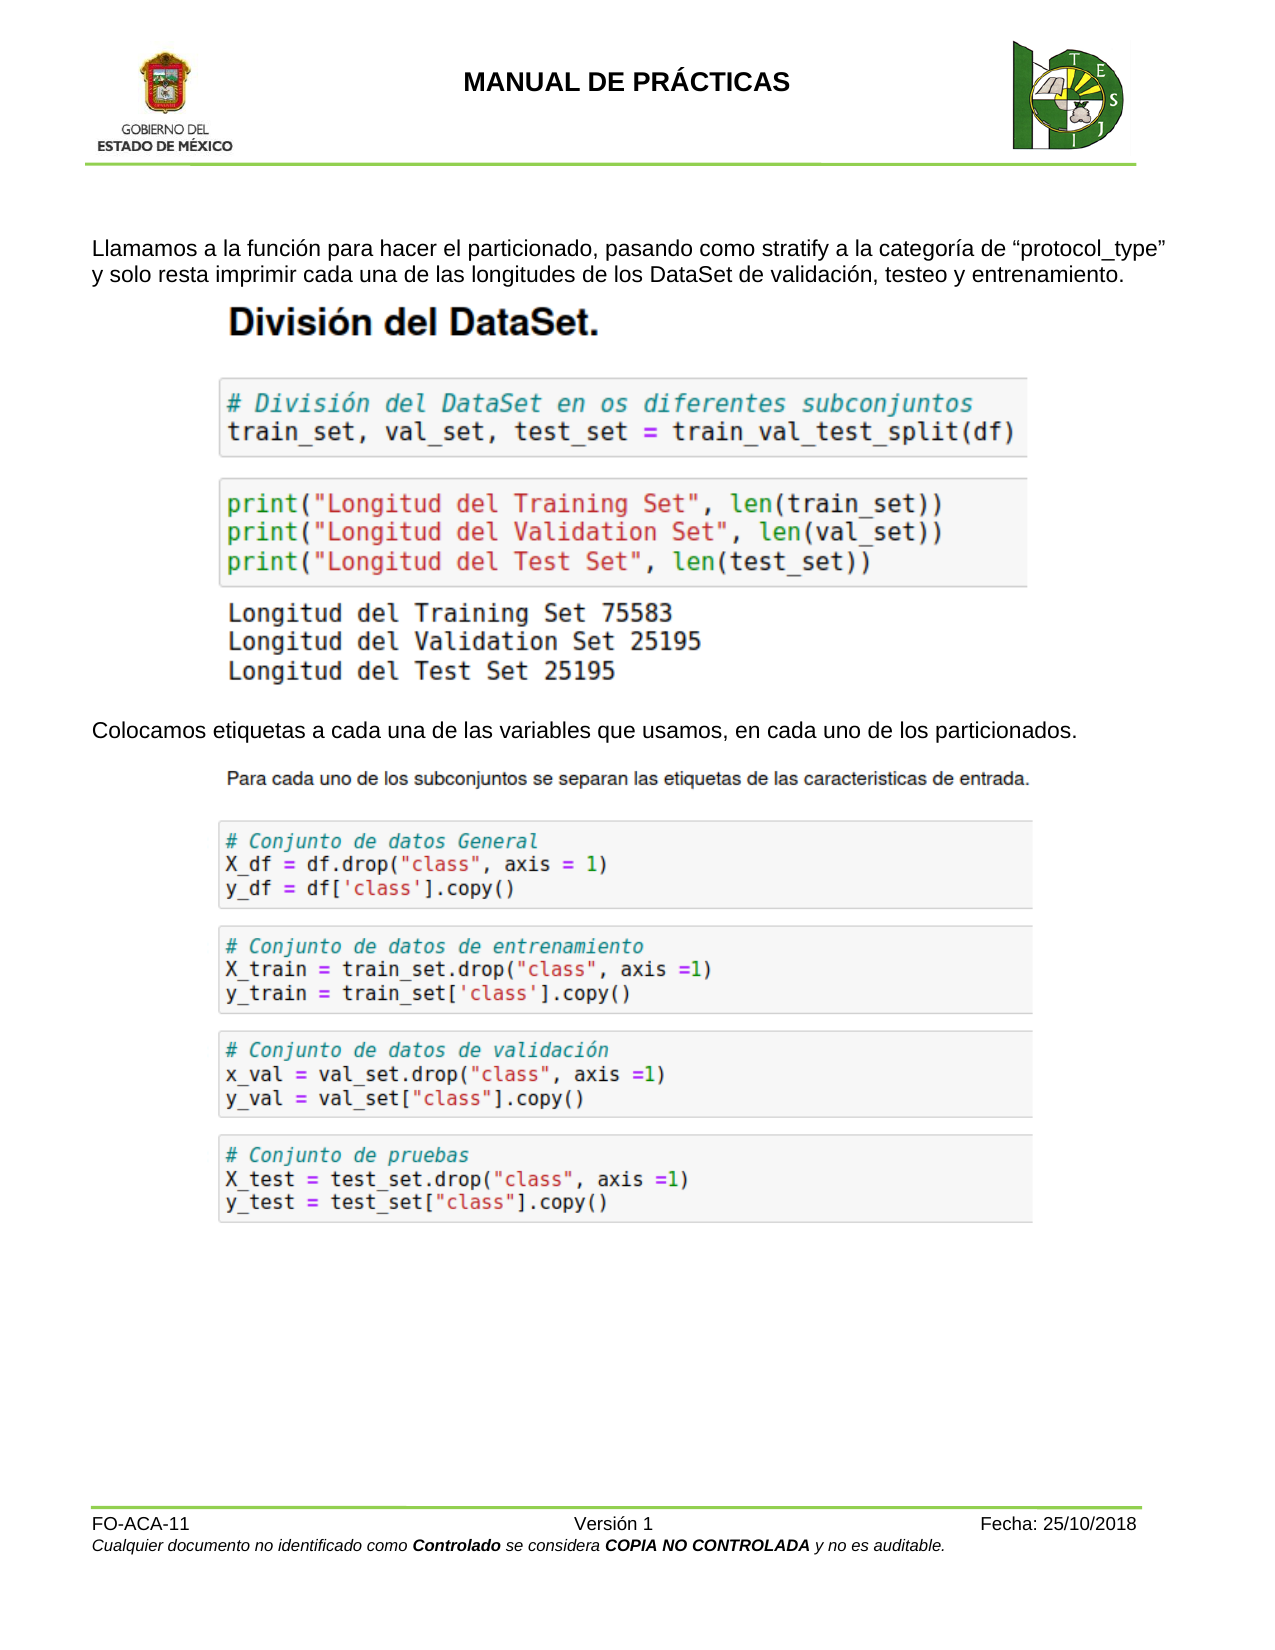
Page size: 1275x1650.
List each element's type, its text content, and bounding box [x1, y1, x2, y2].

picture [89, 41, 235, 160]
picture [1012, 40, 1130, 156]
picture [207, 756, 1033, 1242]
text Llamamos a la función para hacer el particionado, pasando como stratify a la categoría de “protocol_type” y solo resta imprimir cada una de las longitudes de los DataSet de validación, testeo y entrenamiento. [92, 235, 1177, 717]
text Colocamos etiquetas a cada una de las variables que usamos, en cada uno de los particionados. [92, 717, 1177, 1268]
picture [216, 298, 1028, 691]
